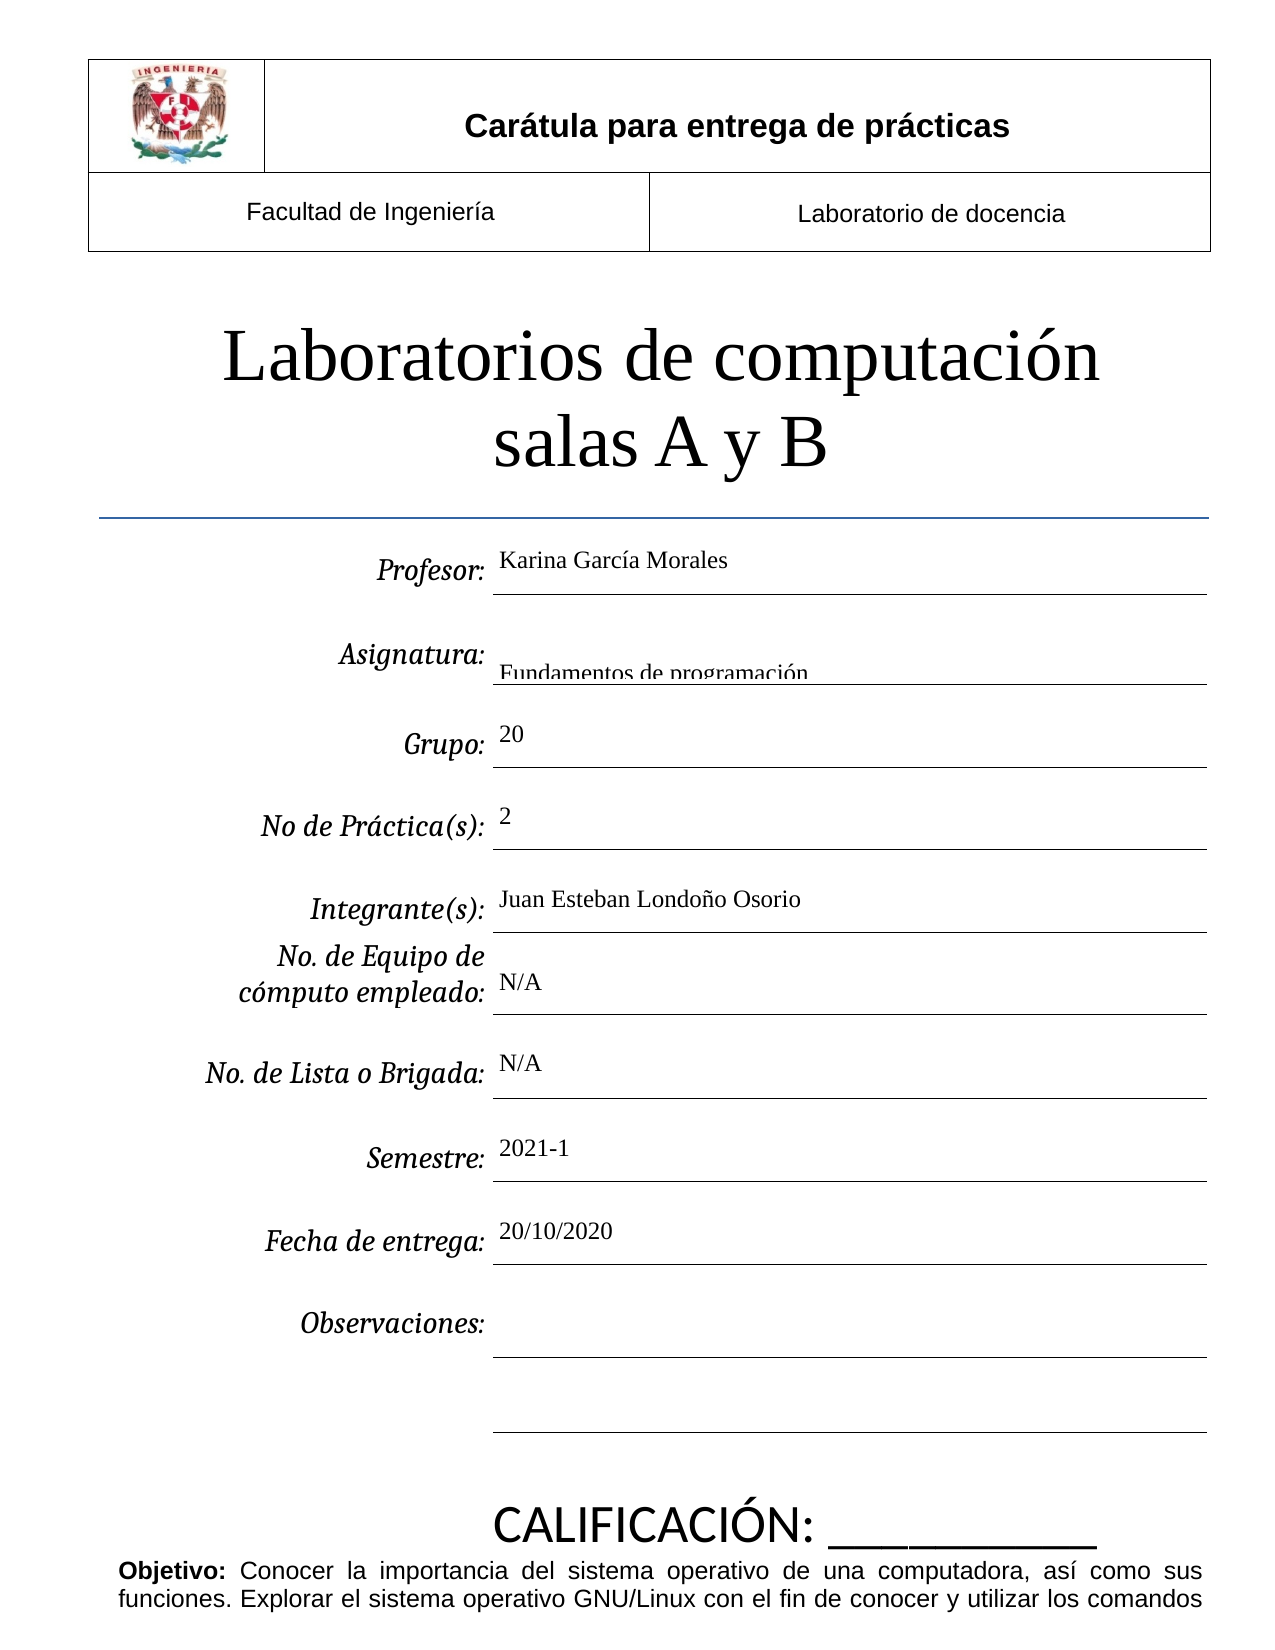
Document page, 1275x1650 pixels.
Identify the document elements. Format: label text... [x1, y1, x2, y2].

table_cell Observaciones: [118, 1264, 493, 1357]
table_cell N/A [493, 1015, 1207, 1098]
table_cell Semestre: [118, 1098, 493, 1181]
table_cell No. de Lista o Brigada: [118, 1014, 493, 1098]
table_cell N/A [493, 933, 1207, 1013]
table_header [118, 511, 493, 517]
table_cell [493, 1358, 1207, 1432]
table_cell Fundamentos de programación [493, 595, 1207, 684]
text salas A y B [118, 396, 1205, 482]
table_cell 2021-1 [493, 1099, 1207, 1181]
table_cell 20/10/2020 [493, 1182, 1207, 1263]
table_header [89, 60, 264, 172]
table_cell [118, 1357, 493, 1432]
text Laboratorios de computación [118, 310, 1205, 396]
table_header [493, 511, 1207, 517]
table_cell Fecha de entrega: [118, 1181, 493, 1263]
text Objetivo: Conocer la importancia del sistema operativo de una computadora, así como sus funciones. Explorar el sistema operativo GNU/Linux con el fin de conocer y utilizar los comandos [118, 1556, 1205, 1613]
table_cell Laboratorio de docencia [650, 173, 1210, 251]
text CALIFICACIÓN: __________ [118, 1489, 1205, 1556]
table_cell Integrante(s): [118, 849, 493, 932]
table_cell [493, 1265, 1207, 1357]
table_cell Grupo: [118, 684, 493, 766]
table_cell 2 [493, 768, 1207, 849]
table_cell Juan Esteban Londoño Osorio [493, 850, 1207, 932]
table_cell No. de Equipo de cómputo empleado: [118, 932, 493, 1013]
table_cell Facultad de Ingeniería [89, 173, 649, 251]
table_cell 20 [493, 685, 1207, 766]
table_header Carátula para entrega de prácticas [265, 60, 1210, 172]
table_header Karina García Morales [493, 519, 1207, 594]
table_header Profesor: [118, 519, 493, 594]
table_cell Asignatura: [118, 594, 493, 684]
table_cell No de Práctica(s): [118, 766, 493, 849]
